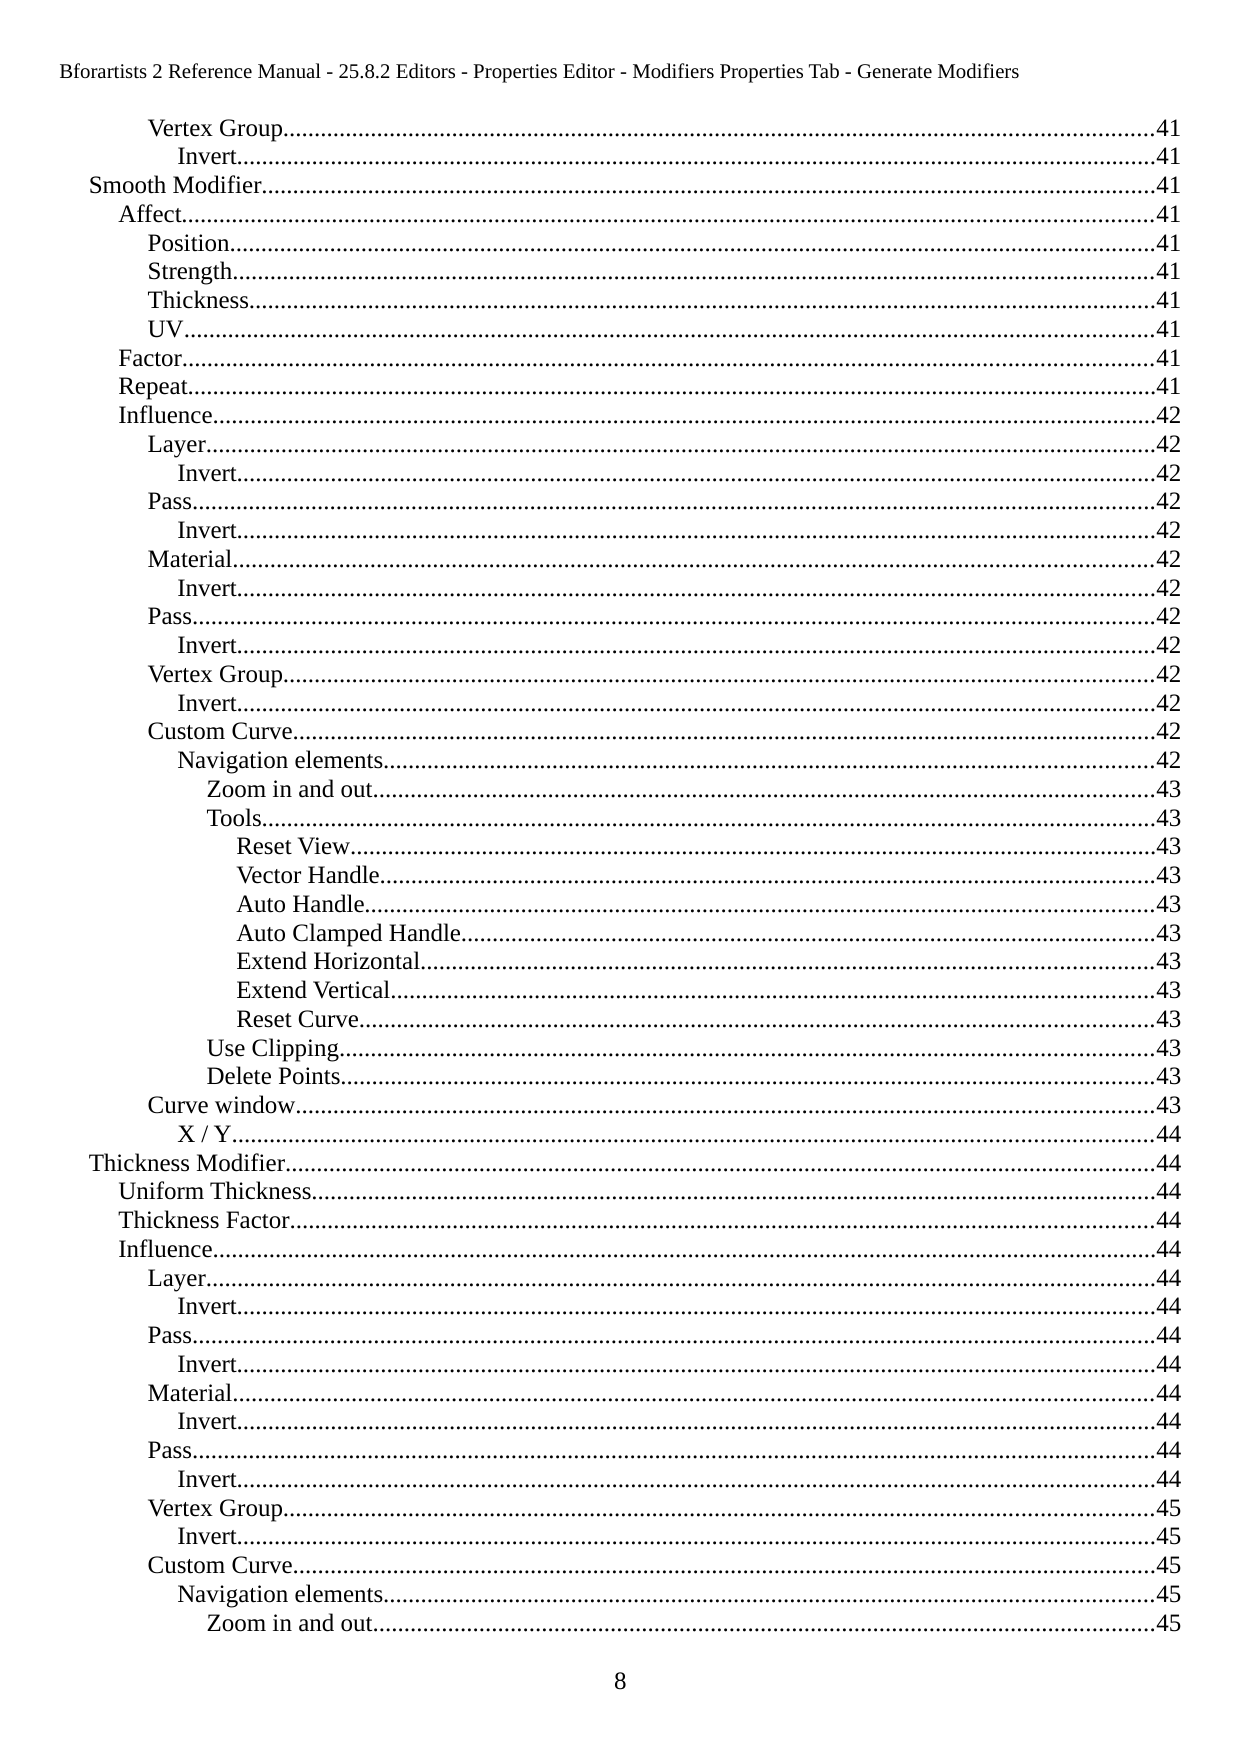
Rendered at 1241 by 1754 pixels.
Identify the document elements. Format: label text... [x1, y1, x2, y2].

text Invert 42 [177, 515, 1181, 544]
text Material 42 [147, 544, 1181, 573]
text Pass 42 [147, 601, 1181, 630]
text UV 41 [147, 314, 1181, 343]
text Pass 42 [147, 486, 1181, 515]
text Extend Horizontal 43 [236, 946, 1181, 975]
text Invert 42 [177, 458, 1181, 486]
text Factor 41 [118, 343, 1181, 371]
text Material 44 [147, 1378, 1181, 1406]
text Invert 44 [177, 1349, 1181, 1378]
text Vector Handle 43 [236, 860, 1181, 889]
text Uniform Thickness 44 [118, 1176, 1181, 1205]
text Repeat 41 [118, 371, 1181, 400]
text Thickness Factor 44 [118, 1205, 1181, 1234]
text Invert 44 [177, 1291, 1181, 1320]
text Custom Curve 45 [147, 1550, 1181, 1579]
text Navigation elements 42 [177, 745, 1181, 774]
text Custom Curve 42 [147, 716, 1181, 745]
text Auto Handle 43 [236, 889, 1181, 918]
text Layer 42 [147, 429, 1181, 458]
text Auto Clamped Handle 43 [236, 918, 1181, 946]
text Invert 44 [177, 1464, 1181, 1493]
text Smooth Modifier 41 [88, 170, 1181, 199]
text Reset View 43 [236, 831, 1181, 860]
text Pass 44 [147, 1320, 1181, 1349]
text Tools 43 [206, 803, 1181, 831]
text Invert 42 [177, 573, 1181, 601]
text Pass 44 [147, 1435, 1181, 1464]
text Strength 41 [147, 256, 1181, 285]
text Use Clipping 43 [206, 1033, 1181, 1061]
text Navigation elements 45 [177, 1579, 1181, 1608]
text Delete Points 43 [206, 1061, 1181, 1090]
text Invert 45 [177, 1521, 1181, 1550]
text Vertex Group 41 [147, 113, 1181, 141]
text Thickness Modifier 44 [88, 1148, 1181, 1176]
text Influence 42 [118, 400, 1181, 429]
text Invert 41 [177, 141, 1181, 170]
text Position 41 [147, 228, 1181, 256]
text Layer 44 [147, 1263, 1181, 1291]
text Invert 42 [177, 688, 1181, 716]
text Zoom in and out 43 [206, 774, 1181, 803]
text Thickness 41 [147, 285, 1181, 314]
text Affect 41 [118, 199, 1181, 228]
text Zoom in and out 45 [206, 1608, 1181, 1636]
text Extend Vertical 43 [236, 975, 1181, 1004]
text Invert 42 [177, 630, 1181, 659]
text Influence 44 [118, 1234, 1181, 1263]
text Invert 44 [177, 1406, 1181, 1435]
text Curve window 43 [147, 1090, 1181, 1119]
text Reset Curve 43 [236, 1004, 1181, 1033]
text Vertex Group 42 [147, 659, 1181, 688]
text Vertex Group 45 [147, 1493, 1181, 1521]
text X / Y 44 [177, 1119, 1181, 1148]
